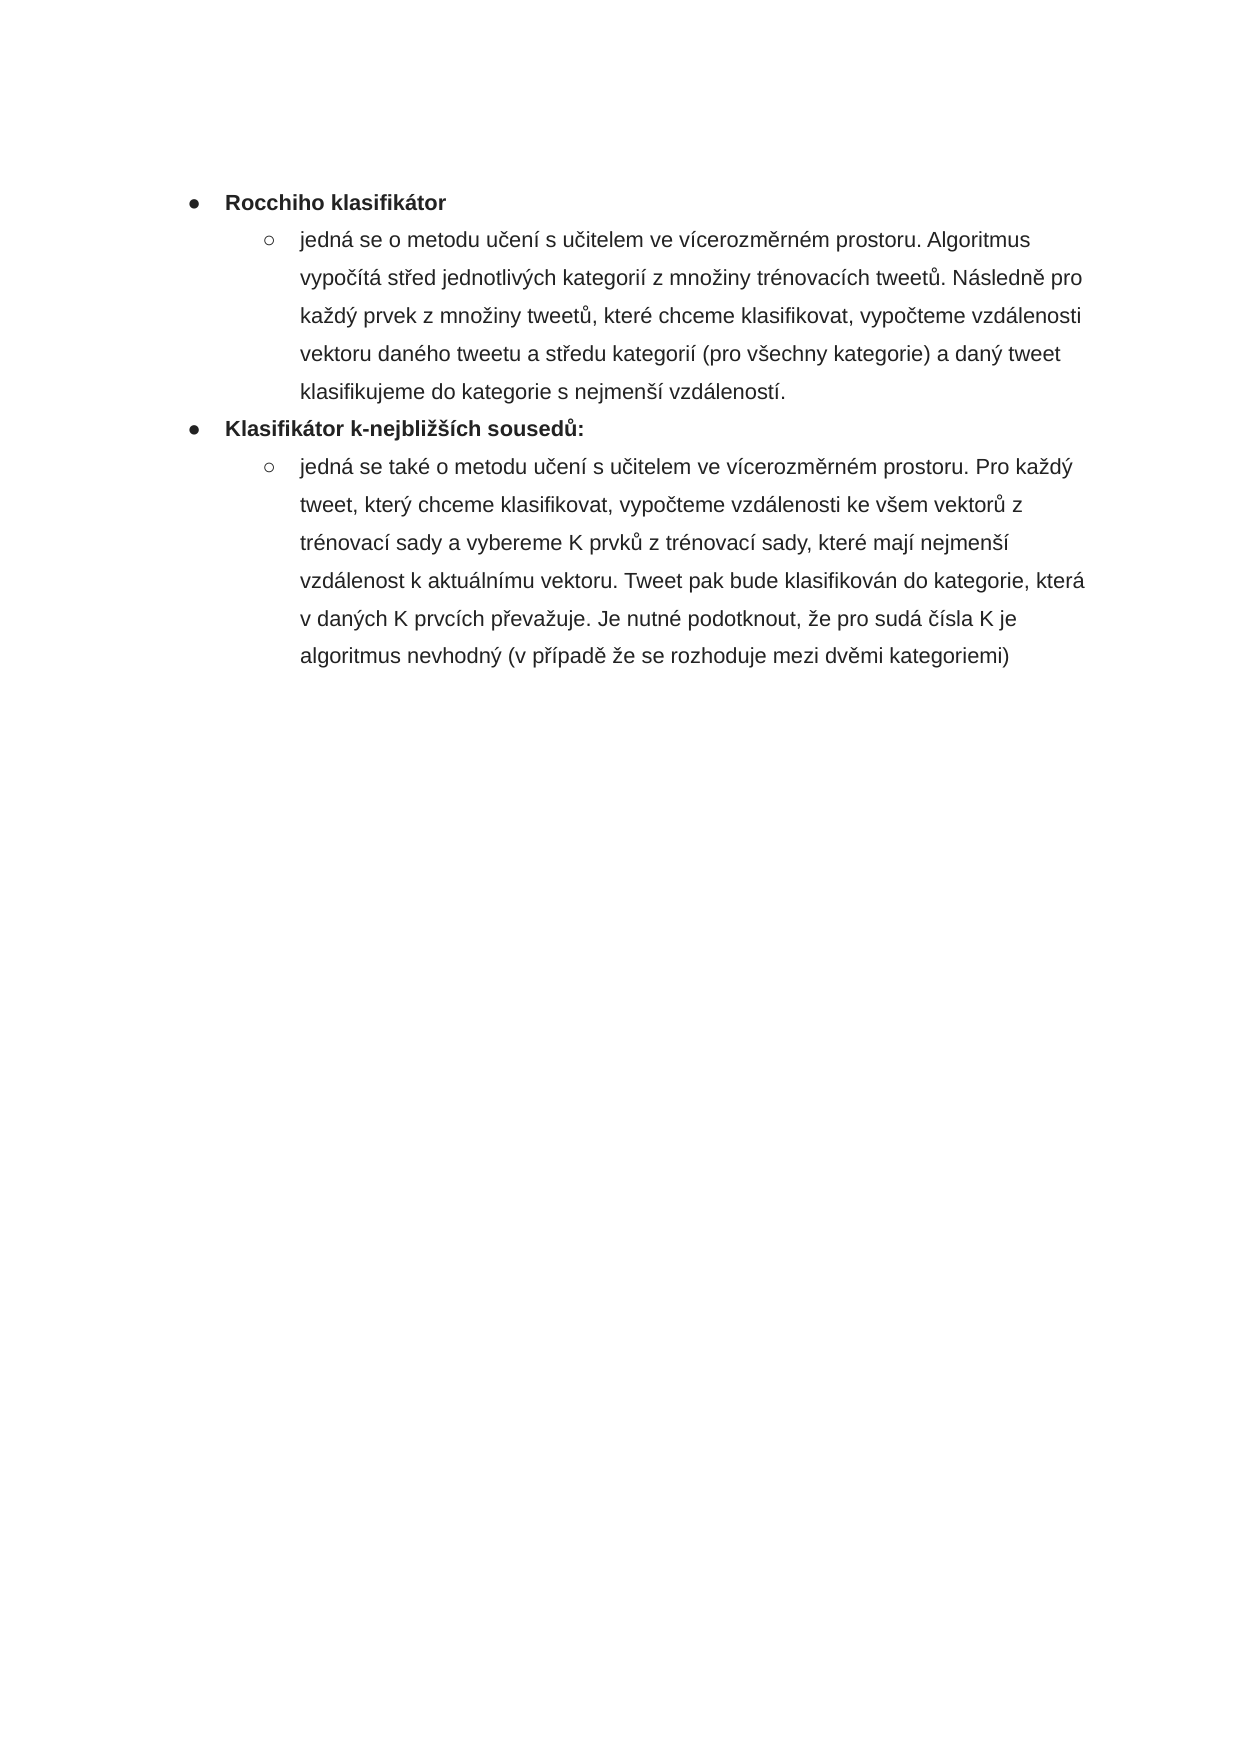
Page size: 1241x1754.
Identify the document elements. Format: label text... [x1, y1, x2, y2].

list Rocchiho klasifikátor [187, 189, 1090, 215]
list jedná se o metodu učení s učitelem ve vícerozměrném prostoru. Algoritmus vypočítá střed jednotlivých kategorií z množiny trénovacích tweetů. Následně pro každý prvek z množiny tweetů, které chceme klasifikovat, vypočteme vzdálenosti vektoru daného tweetu a středu kategorií (pro všechny kategorie) a daný tweet klasifikujeme do kategorie s nejmenší vzdáleností. [262, 227, 1090, 404]
list Klasifikátor k-nejbližších sousedů: [187, 416, 1090, 442]
list jedná se také o metodu učení s učitelem ve vícerozměrném prostoru. Pro každý tweet, který chceme klasifikovat, vypočteme vzdálenosti ke všem vektorů z trénovací sady a vybereme K prvků z trénovací sady, které mají nejmenší vzdálenost k aktuálnímu vektoru. Tweet pak bude klasifikován do kategorie, která v daných K prvcích převažuje. Je nutné podotknout, že pro sudá čísla K je algoritmus nevhodný (v případě že se rozhoduje mezi dvěmi kategoriemi) [262, 454, 1090, 668]
